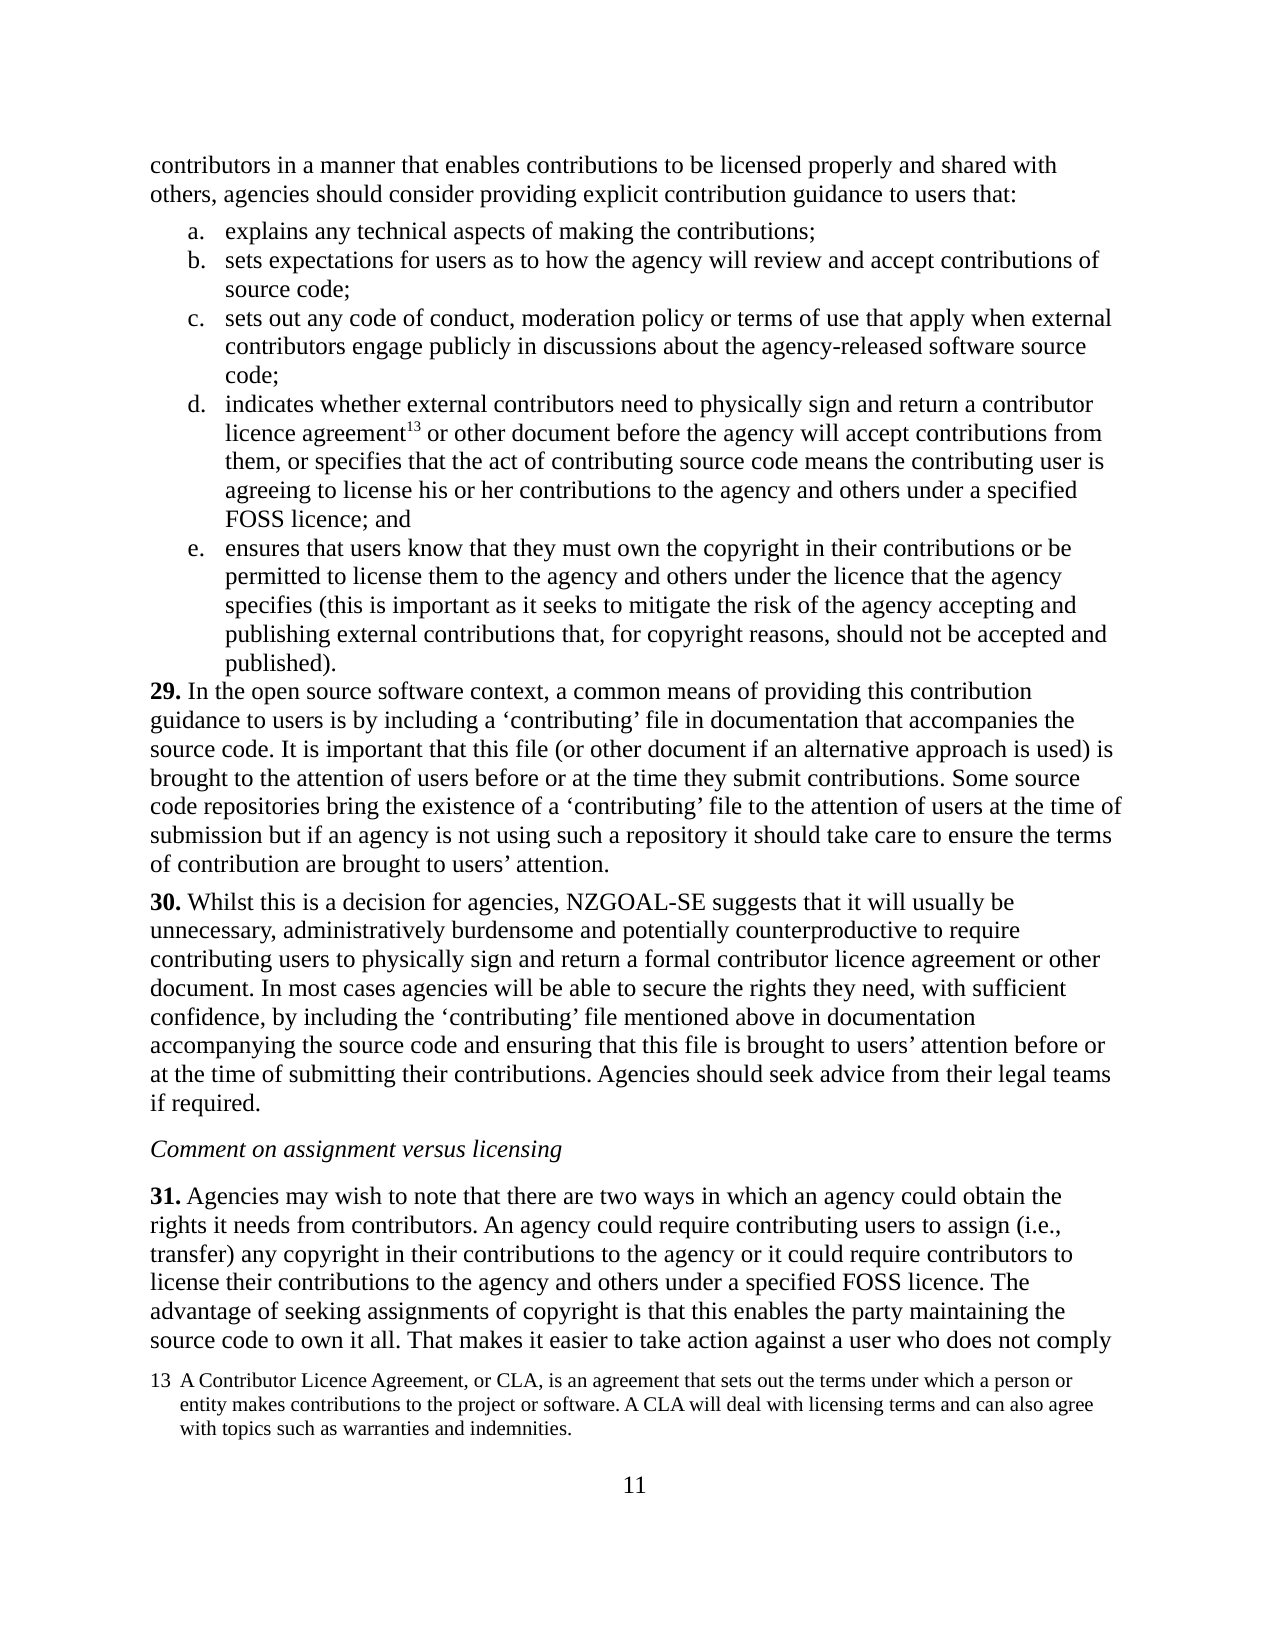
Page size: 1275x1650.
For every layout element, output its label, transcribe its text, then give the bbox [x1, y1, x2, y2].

list A Contributor Licence Agreement, or CLA, is an agreement that sets out the terms under which a person or entity makes contributions to the project or software. A CLA will deal with licensing terms and can also agree with topics such as warranties and indemnities. [150, 1368, 1125, 1440]
text 31. Agencies may wish to note that there are two ways in which an agency could obtain the rights it needs from contributors. An agency could require contributing users to assign (i.e., transfer) any copyright in their contributions to the agency or it could require contributors to license their contributions to the agency and others under a specified FOSS licence. The advantage of seeking assignments of copyright is that this enables the party maintaining the source code to own it all. That makes it easier to take action against a user who does not comply [150, 1181, 1125, 1354]
text Comment on assignment versus licensing [150, 1134, 1125, 1163]
list sets out any code of conduct, moderation policy or terms of use that apply when external contributors engage publicly in discussions about the agency-released software source code; [187, 303, 1125, 389]
list explains any technical aspects of making the contributions; [187, 216, 1125, 245]
text 29. In the open source software context, a common means of providing this contribution guidance to users is by including a ‘contributing’ file in documentation that accompanies the source code. It is important that this file (or other document if an alternative approach is used) is brought to the attention of users before or at the time they submit contributions. Some source code repositories bring the existence of a ‘contributing’ file to the attention of users at the time of submission but if an agency is not using such a repository it should take care to ensure the terms of contribution are brought to users’ attention. [150, 676, 1125, 878]
text 30. Whilst this is a decision for agencies, NZGOAL-SE suggests that it will usually be unnecessary, administratively burdensome and potentially counterproductive to require contributing users to physically sign and return a formal contributor licence agreement or other document. In most cases agencies will be able to secure the rights they need, with sufficient confidence, by including the ‘contributing’ file mentioned above in documentation accompanying the source code and ensuring that this file is brought to users’ attention before or at the time of submitting their contributions. Agencies should seek advice from their legal teams if required. [150, 887, 1125, 1117]
list indicates whether external contributors need to physically sign and return a contributor licence agreement or other document before the agency will accept contributions from them, or specifies that the act of contributing source code means the contributing user is agreeing to license his or her contributions to the agency and others under a specified FOSS licence; and [187, 389, 1125, 533]
list sets expectations for users as to how the agency will review and accept contributions of source code; [187, 245, 1125, 303]
list ensures that users know that they must own the copyright in their contributions or be permitted to license them to the agency and others under the licence that the agency specifies (this is important as it seeks to mitigate the risk of the agency accepting and publishing external contributions that, for copyright reasons, should not be accepted and published). [187, 533, 1125, 676]
text contributors in a manner that enables contributions to be licensed properly and shared with others, agencies should consider providing explicit contribution guidance to users that: [150, 150, 1125, 207]
